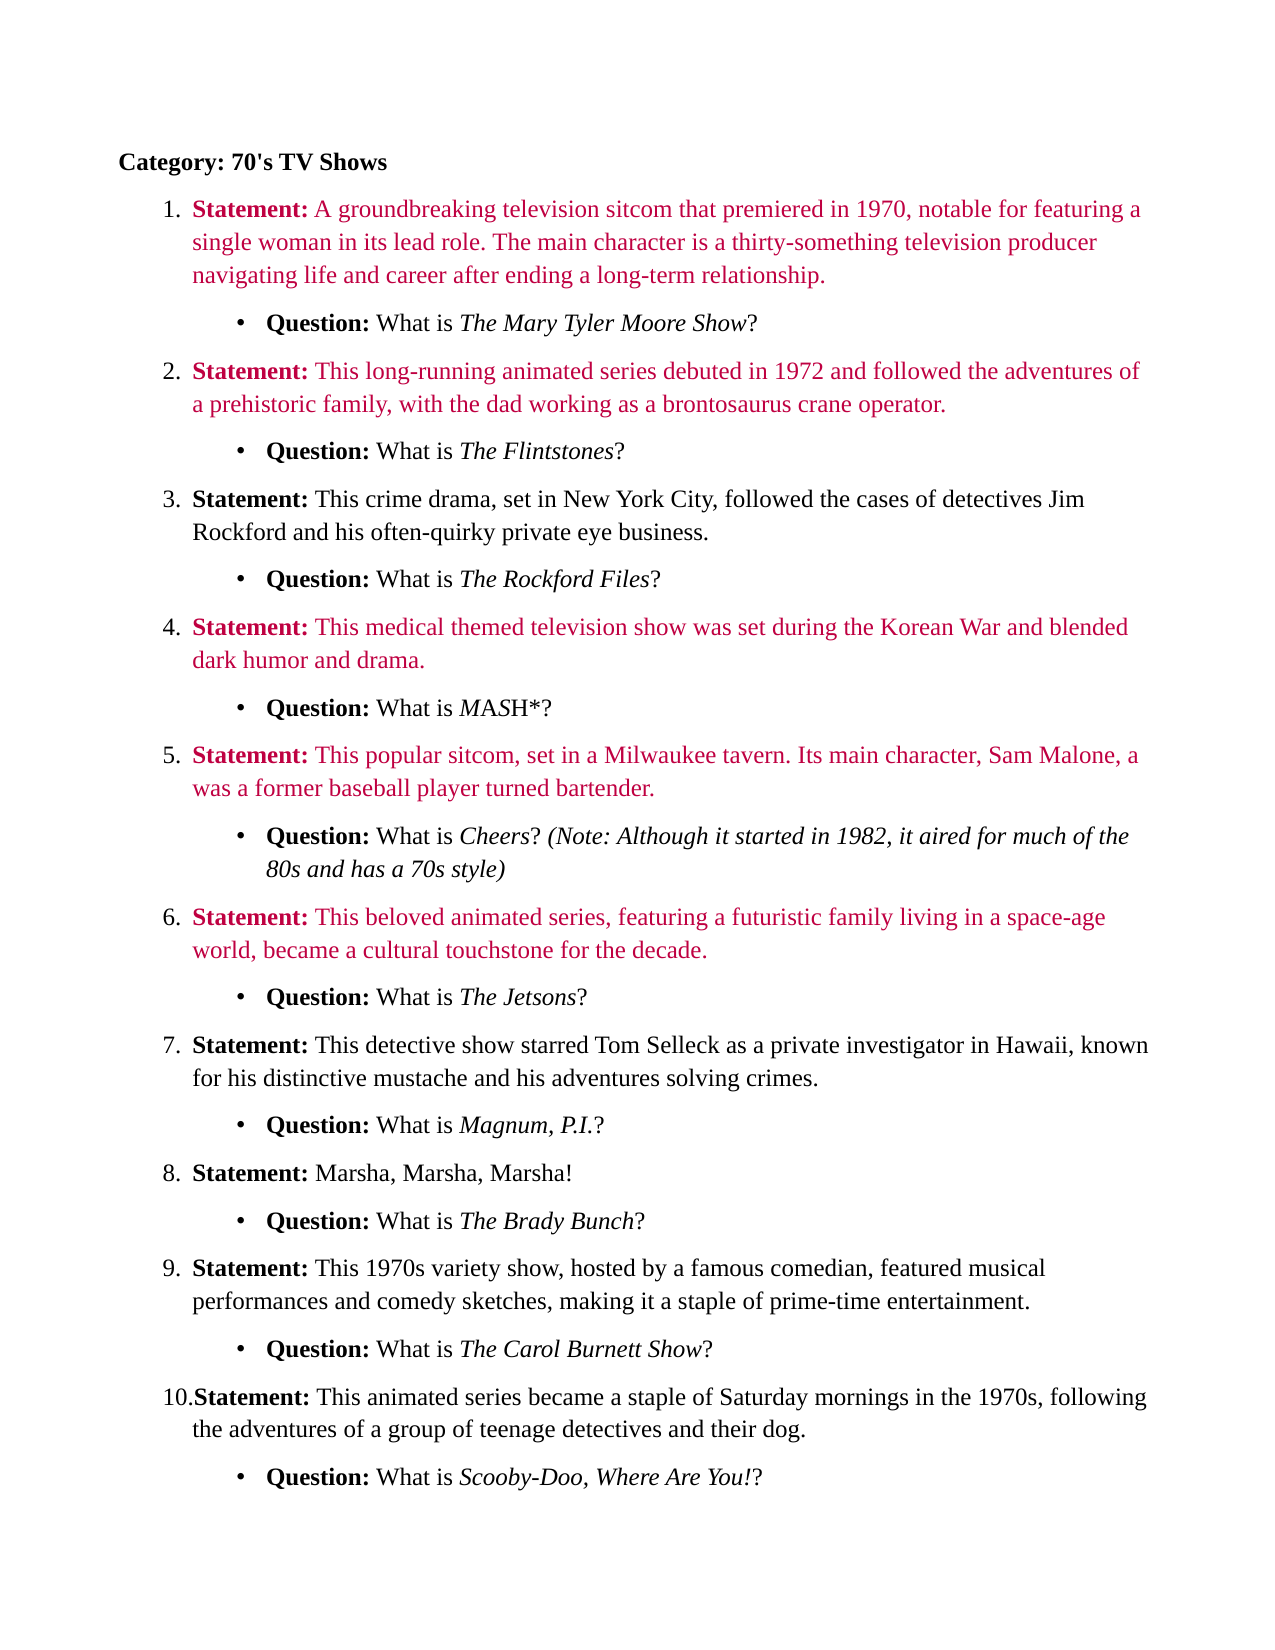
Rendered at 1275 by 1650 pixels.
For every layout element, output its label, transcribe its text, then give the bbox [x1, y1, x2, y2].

list Statement: Marsha, Marsha, Marsha! [162, 1158, 1157, 1187]
list Question: What is The Jetsons? [236, 982, 1157, 1011]
list Statement: This long-running animated series debuted in 1972 and followed the adventures of a prehistoric family, with the dad working as a brontosaurus crane operator. [162, 356, 1157, 417]
list Question: What is The Mary Tyler Moore Show? [236, 308, 1157, 337]
list Question: What is Magnum, P.I.? [236, 1111, 1157, 1139]
list Question: What is MASH*? [236, 693, 1157, 722]
list Statement: This animated series became a staple of Saturday mornings in the 1970s, following the adventures of a group of teenage detectives and their dog. [162, 1382, 1157, 1443]
list Question: What is The Brady Bunch? [236, 1206, 1157, 1234]
list Question: What is The Flintstones? [236, 436, 1157, 465]
list Statement: A groundbreaking television sitcom that premiered in 1970, notable for featuring a single woman in its lead role. The main character is a thirty-something television producer navigating life and career after ending a long-term relationship. [162, 194, 1157, 289]
list Question: What is The Rockford Files? [236, 564, 1157, 593]
list Question: What is Cheers? (Note: Although it started in 1982, it aired for much of the 80s and has a 70s style) [236, 821, 1157, 883]
list Statement: This beloved animated series, featuring a futuristic family living in a space-age world, became a cultural touchstone for the decade. [162, 902, 1157, 963]
list Question: What is Scooby-Doo, Where Are You!? [236, 1462, 1157, 1491]
list Question: What is The Carol Burnett Show? [236, 1334, 1157, 1363]
list Statement: This popular sitcom, set in a Milwaukee tavern. Its main character, Sam Malone, a was a former baseball player turned bartender. [162, 740, 1157, 802]
list Statement: This crime drama, set in New York City, followed the cases of detectives Jim Rockford and his often-quirky private eye business. [162, 484, 1157, 546]
list Statement: This 1970s variety show, hosted by a famous comedian, featured musical performances and comedy sketches, making it a staple of prime-time entertainment. [162, 1253, 1157, 1315]
list Statement: This medical themed television show was set during the Korean War and blended dark humor and drama. [162, 612, 1157, 674]
text Category: 70's TV Shows [118, 147, 1157, 176]
list Statement: This detective show starred Tom Selleck as a private investigator in Hawaii, known for his distinctive mustache and his adventures solving crimes. [162, 1030, 1157, 1092]
